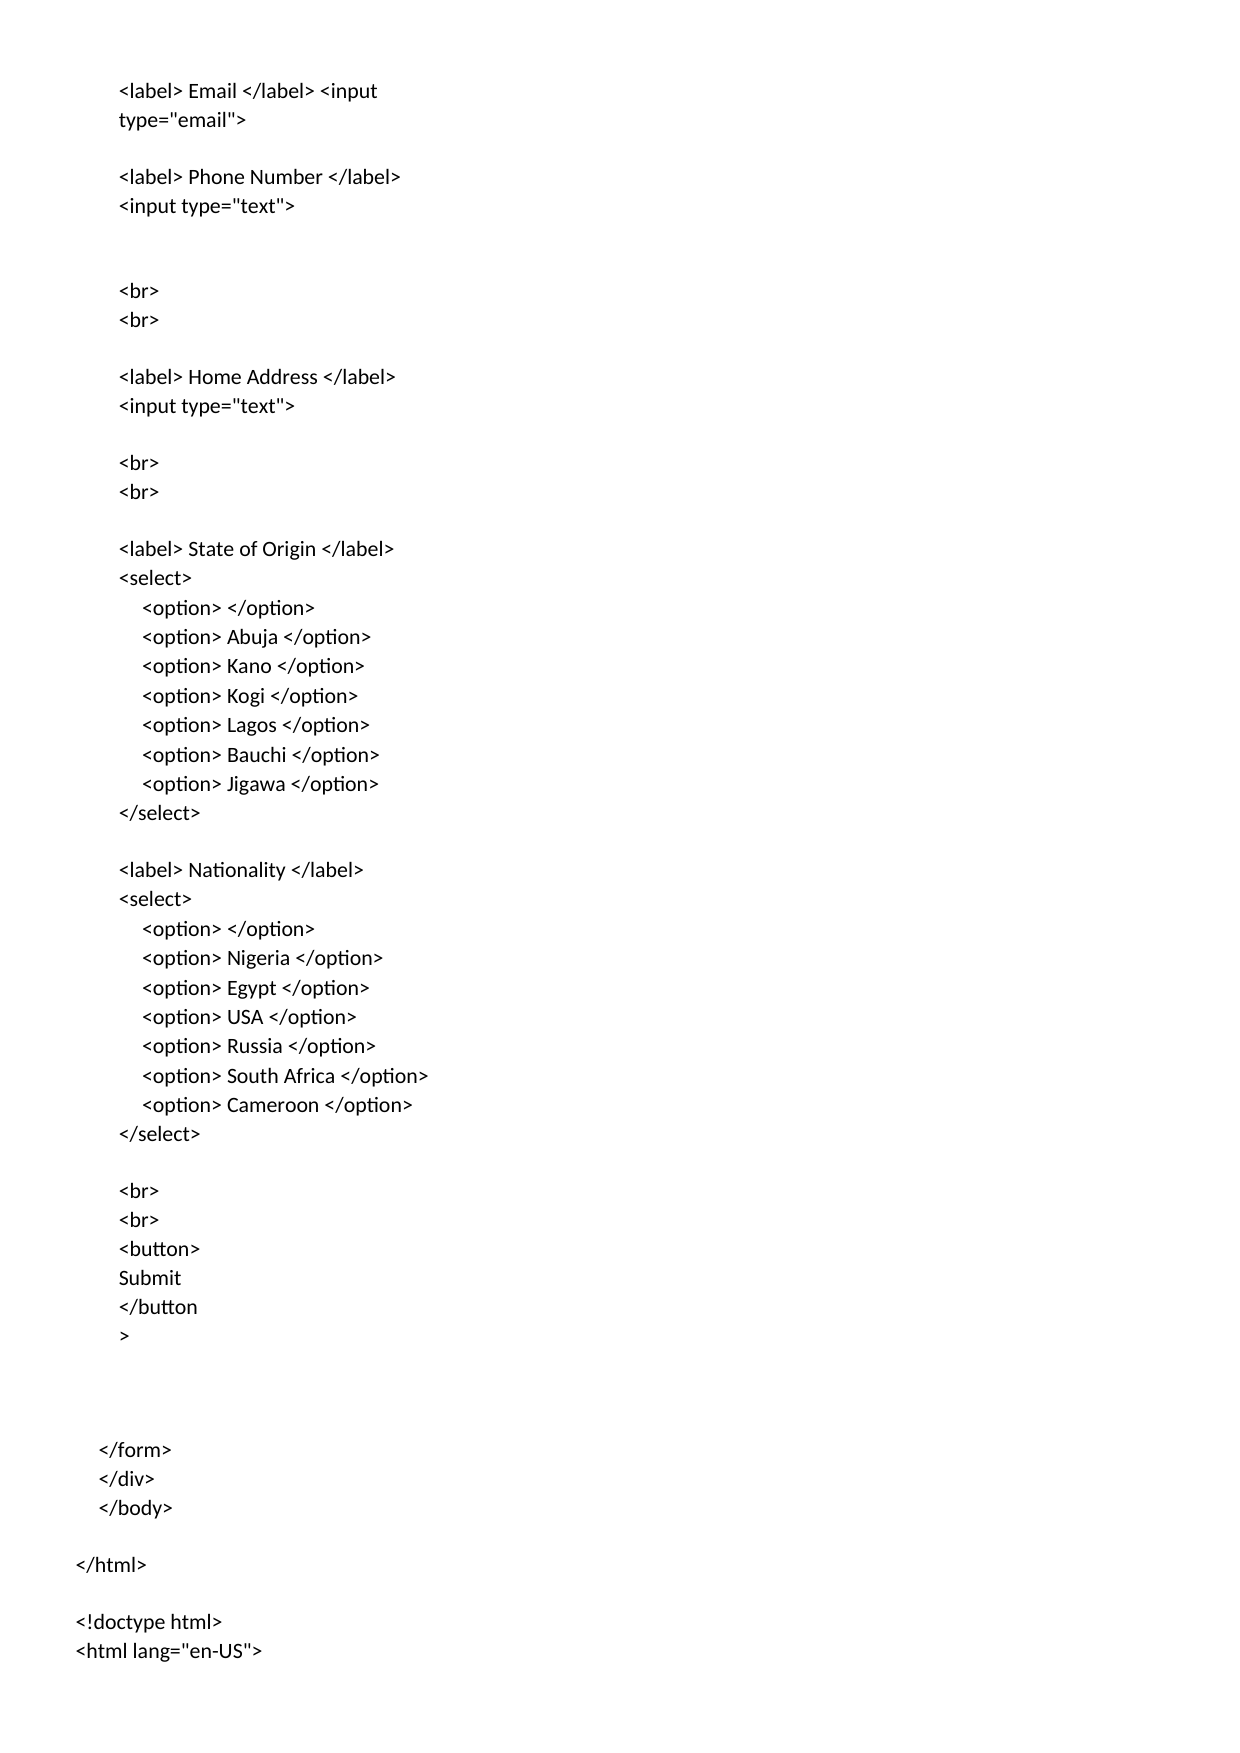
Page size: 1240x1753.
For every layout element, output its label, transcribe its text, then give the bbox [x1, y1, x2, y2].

text <input type="text"> [118, 192, 1164, 219]
text <br> <br> <button> Submit </button> [118, 1177, 204, 1349]
text <html lang="en-US"> [75, 1637, 1164, 1664]
text <option> Nigeria </option> [142, 944, 1164, 971]
text </div> [98, 1465, 1164, 1492]
text <option> Abuja </option> [142, 623, 1164, 650]
text <label> Nationality </label> [118, 856, 1164, 883]
text </html> [75, 1551, 1164, 1578]
text <label> State of Origin </label> [118, 535, 1164, 562]
text <br> <br> [118, 449, 204, 505]
text <option> Egypt </option> [142, 974, 1164, 1000]
text <option> South Africa </option> [142, 1062, 1164, 1088]
text <select> [118, 886, 1164, 912]
text <option> Lagos </option> [142, 711, 1164, 738]
text </form> [98, 1436, 1164, 1462]
text <option> Jigawa </option> [142, 770, 1164, 797]
text <label> Phone Number </label> [118, 163, 1164, 189]
text <label> Email </label> <input type="email"> [118, 77, 393, 133]
text <input type="text"> [118, 393, 1164, 419]
text <select> [118, 564, 1164, 591]
text <option> Kano </option> [142, 653, 1164, 679]
text <option> Kogi </option> [142, 682, 1164, 709]
text <option> Cameroon </option> [142, 1091, 1164, 1118]
text </select> [118, 1121, 1164, 1147]
text </body> [98, 1494, 1164, 1521]
text <option> Bauchi </option> [142, 741, 1164, 767]
text <option> Russia </option> [142, 1032, 1164, 1059]
text <label> Home Address </label> [118, 363, 1164, 390]
text <option> USA </option> [142, 1003, 1164, 1030]
text <option> </option> [142, 594, 1164, 621]
text </select> [118, 799, 1164, 826]
text <!doctype html> [75, 1608, 1164, 1634]
text <option> </option> [142, 915, 1164, 942]
text <br> <br> [118, 277, 204, 333]
